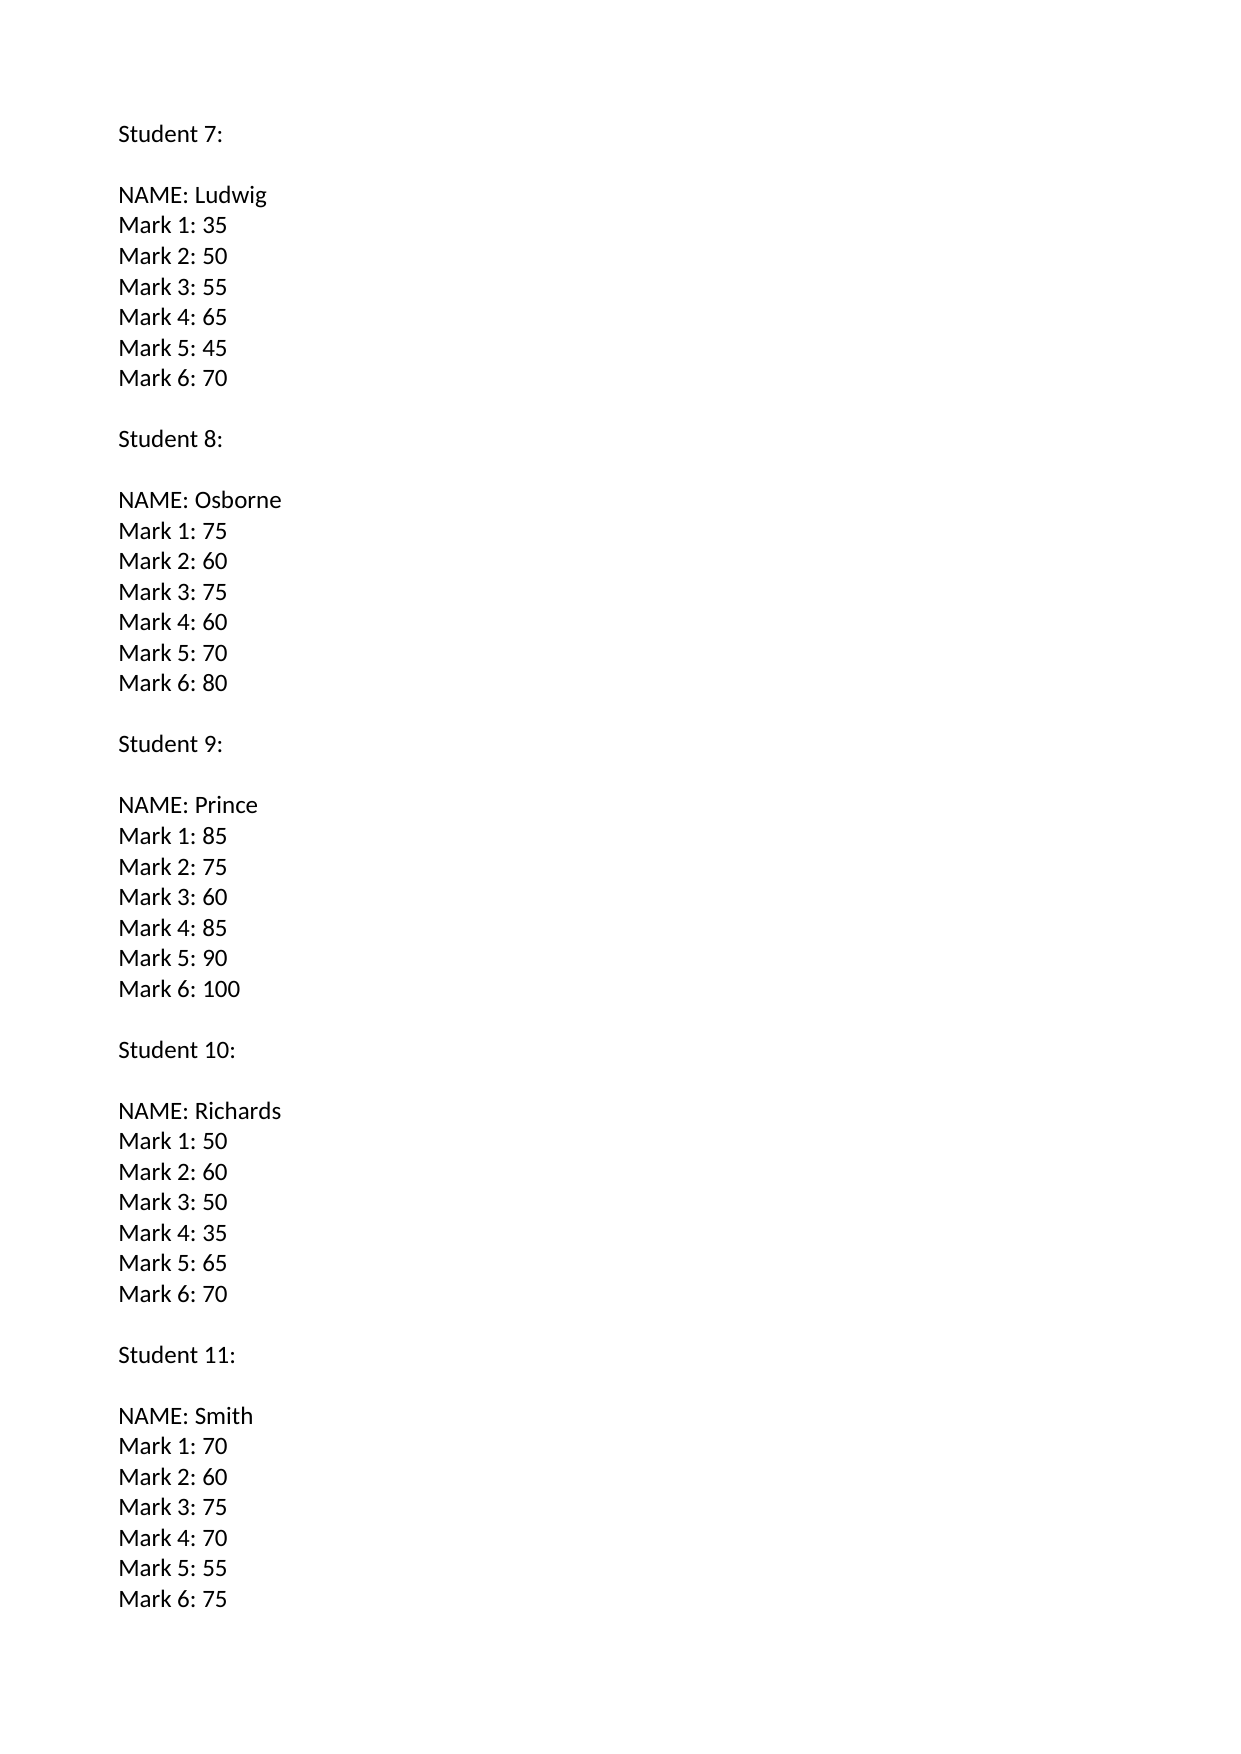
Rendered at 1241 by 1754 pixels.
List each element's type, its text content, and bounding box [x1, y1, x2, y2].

text Mark 1: 50 [118, 1125, 1122, 1156]
text Mark 3: 75 [118, 1492, 1122, 1522]
text Student 10: [118, 1034, 1122, 1064]
text Mark 4: 65 [118, 301, 1122, 332]
text Mark 6: 80 [118, 667, 1122, 698]
text Mark 1: 70 [118, 1431, 1122, 1461]
text NAME: Ludwig [118, 179, 1122, 210]
text NAME: Smith [118, 1400, 1122, 1431]
text Mark 2: 60 [118, 1461, 1122, 1492]
text Mark 3: 55 [118, 271, 1122, 301]
text Mark 5: 70 [118, 637, 1122, 667]
text Mark 5: 55 [118, 1553, 1122, 1583]
text Mark 6: 70 [118, 362, 1122, 393]
text Mark 5: 45 [118, 332, 1122, 362]
text Mark 4: 60 [118, 606, 1122, 637]
text Mark 3: 75 [118, 576, 1122, 606]
text Mark 6: 100 [118, 973, 1122, 1003]
text NAME: Richards [118, 1095, 1122, 1125]
text NAME: Prince [118, 789, 1122, 820]
text Student 11: [118, 1339, 1122, 1369]
text Student 8: [118, 423, 1122, 454]
text Mark 4: 35 [118, 1217, 1122, 1247]
text Student 7: [118, 118, 1122, 149]
text Mark 2: 60 [118, 1156, 1122, 1186]
text Mark 3: 50 [118, 1186, 1122, 1217]
text Mark 2: 60 [118, 545, 1122, 576]
text Mark 4: 70 [118, 1522, 1122, 1553]
text Mark 4: 85 [118, 912, 1122, 942]
text Mark 6: 70 [118, 1278, 1122, 1308]
text Mark 6: 75 [118, 1583, 1122, 1614]
text Mark 3: 60 [118, 881, 1122, 912]
text Mark 1: 35 [118, 210, 1122, 240]
text Mark 2: 50 [118, 240, 1122, 271]
text Mark 1: 75 [118, 515, 1122, 545]
text Mark 5: 90 [118, 942, 1122, 973]
text Student 9: [118, 728, 1122, 759]
text NAME: Osborne [118, 484, 1122, 515]
text Mark 5: 65 [118, 1247, 1122, 1278]
text Mark 1: 85 [118, 820, 1122, 851]
text Mark 2: 75 [118, 851, 1122, 881]
